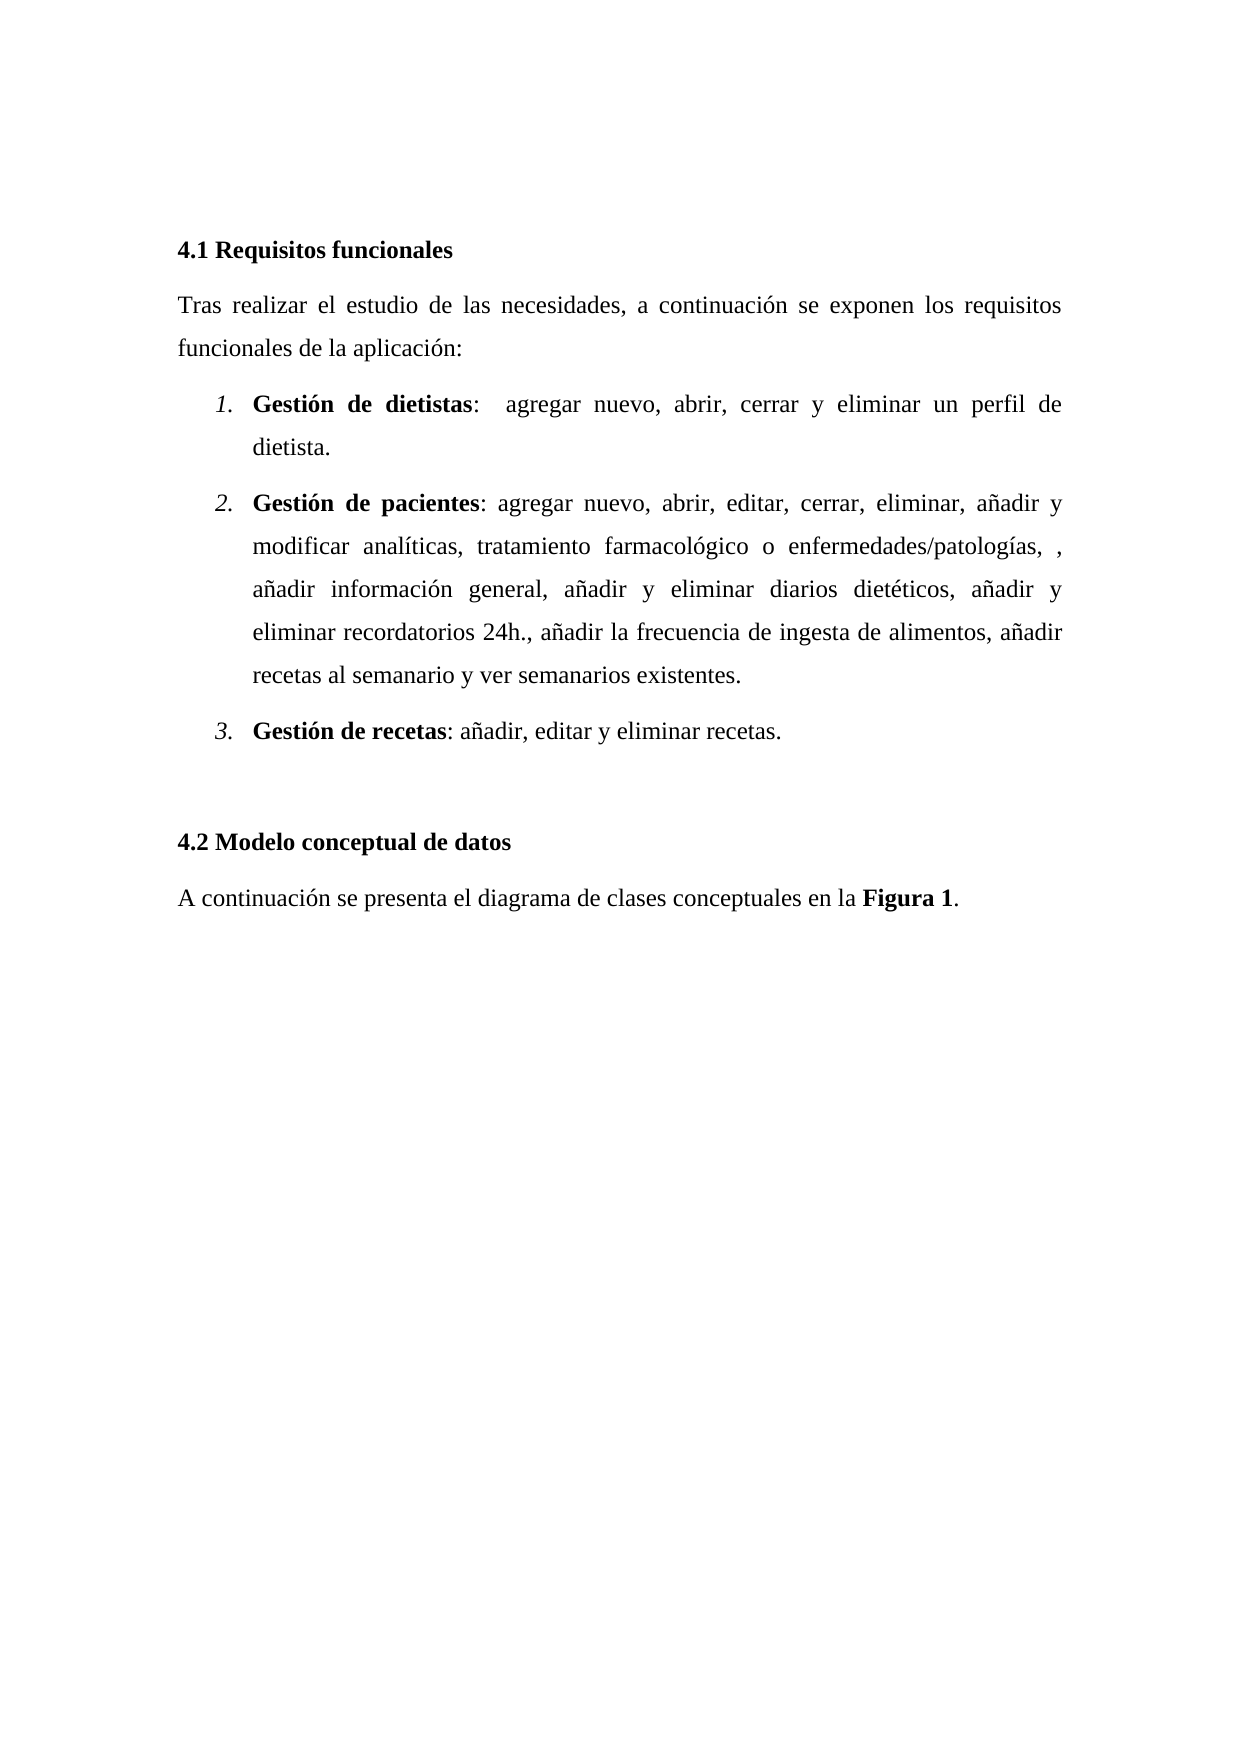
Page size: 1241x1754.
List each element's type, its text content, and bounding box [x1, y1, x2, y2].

list Gestión de recetas: añadir, editar y eliminar recetas. [215, 716, 1063, 745]
text 4.2 Modelo conceptual de datos [177, 827, 1063, 856]
list Gestión de dietistas: agregar nuevo, abrir, cerrar y eliminar un perfil de dietista. [215, 389, 1063, 461]
text A continuación se presenta el diagrama de clases conceptuales en la Figura 1. [177, 883, 1063, 912]
list Gestión de pacientes: agregar nuevo, abrir, editar, cerrar, eliminar, añadir y modificar analíticas, tratamiento farmacológico o enfermedades/patologías, , añadir información general, añadir y eliminar diarios dietéticos, añadir y eliminar recordatorios 24h., añadir la frecuencia de ingesta de alimentos, añadir recetas al semanario y ver semanarios existentes. [215, 488, 1063, 689]
text 4.1 Requisitos funcionales [177, 235, 1063, 263]
text Tras realizar el estudio de las necesidades, a continuación se exponen los requisitos funcionales de la aplicación: [177, 290, 1063, 362]
